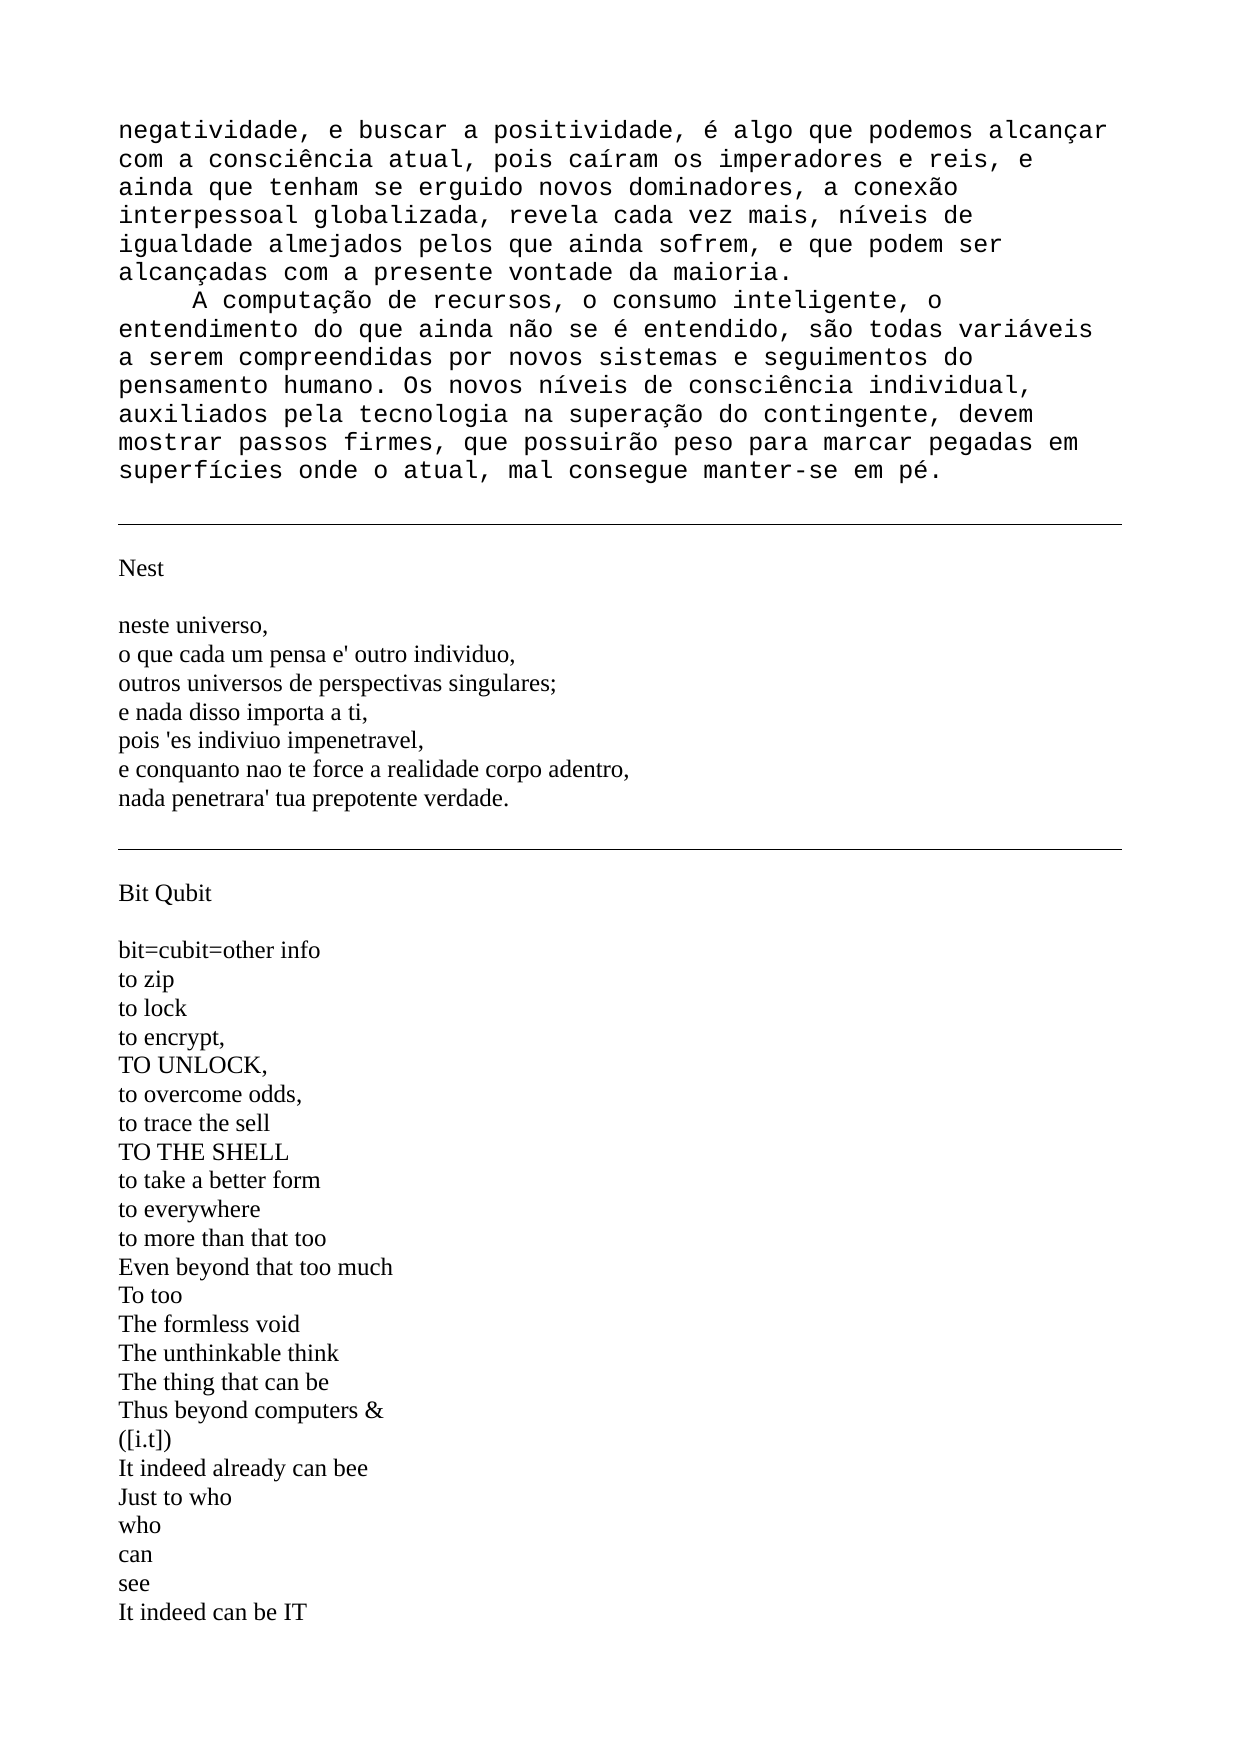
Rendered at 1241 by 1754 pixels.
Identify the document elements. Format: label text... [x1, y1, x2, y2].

text see [118, 1568, 1122, 1597]
text Just to who [118, 1482, 1122, 1510]
text TO THE SHELL [118, 1137, 1122, 1165]
text The formless void [118, 1309, 1122, 1338]
text to everywhere [118, 1194, 1122, 1223]
text to zip [118, 964, 1122, 993]
text o que cada um pensa e' outro individuo, [118, 639, 1122, 668]
text Even beyond that too much [118, 1252, 1122, 1280]
text ([i.t]) [118, 1424, 1122, 1453]
text neste universo, [118, 610, 1122, 639]
text To too [118, 1280, 1122, 1309]
text pois 'es indiviuo impenetravel, [118, 725, 1122, 754]
text to take a better form [118, 1165, 1122, 1194]
text The thing that can be [118, 1367, 1122, 1395]
text to encrypt, [118, 1022, 1122, 1050]
text to lock [118, 993, 1122, 1022]
text It indeed already can bee [118, 1453, 1122, 1482]
text Thus beyond computers & [118, 1395, 1122, 1424]
text negatividade, e buscar a positividade, é algo que podemos alcançar com a consciência atual, pois caíram os imperadores e reis, e ainda que tenham se erguido novos dominadores, a conexão interpessoal globalizada, revela cada vez mais, níveis de igualdade almejados pelos que ainda sofrem, e que podem ser alcançadas com a presente vontade da maioria. A computação de recursos, o consumo inteligente, o entendimento do que ainda não se é entendido, são todas variáveis a serem compreendidas por novos sistemas e seguimentos do pensamento humano. Os novos níveis de consciência individual, auxiliados pela tecnologia na superação do contingente, devem mostrar passos firmes, que possuirão peso para marcar pegadas em superfícies onde o atual, mal consegue manter-se em pé. [118, 118, 1122, 486]
text to more than that too [118, 1223, 1122, 1252]
text who [118, 1510, 1122, 1539]
text It indeed can be IT [118, 1597, 1122, 1625]
text bit=cubit=other info [118, 935, 1122, 964]
text Bit Qubit [118, 878, 1122, 907]
text The unthinkable think [118, 1338, 1122, 1367]
text nada penetrara' tua prepotente verdade. [118, 783, 1122, 812]
text e nada disso importa a ti, [118, 697, 1122, 725]
text TO UNLOCK, [118, 1050, 1122, 1079]
text to trace the sell [118, 1108, 1122, 1137]
text outros universos de perspectivas singulares; [118, 668, 1122, 697]
text can [118, 1539, 1122, 1568]
text to overcome odds, [118, 1079, 1122, 1108]
text e conquanto nao te force a realidade corpo adentro, [118, 754, 1122, 783]
text Nest [118, 553, 1122, 582]
